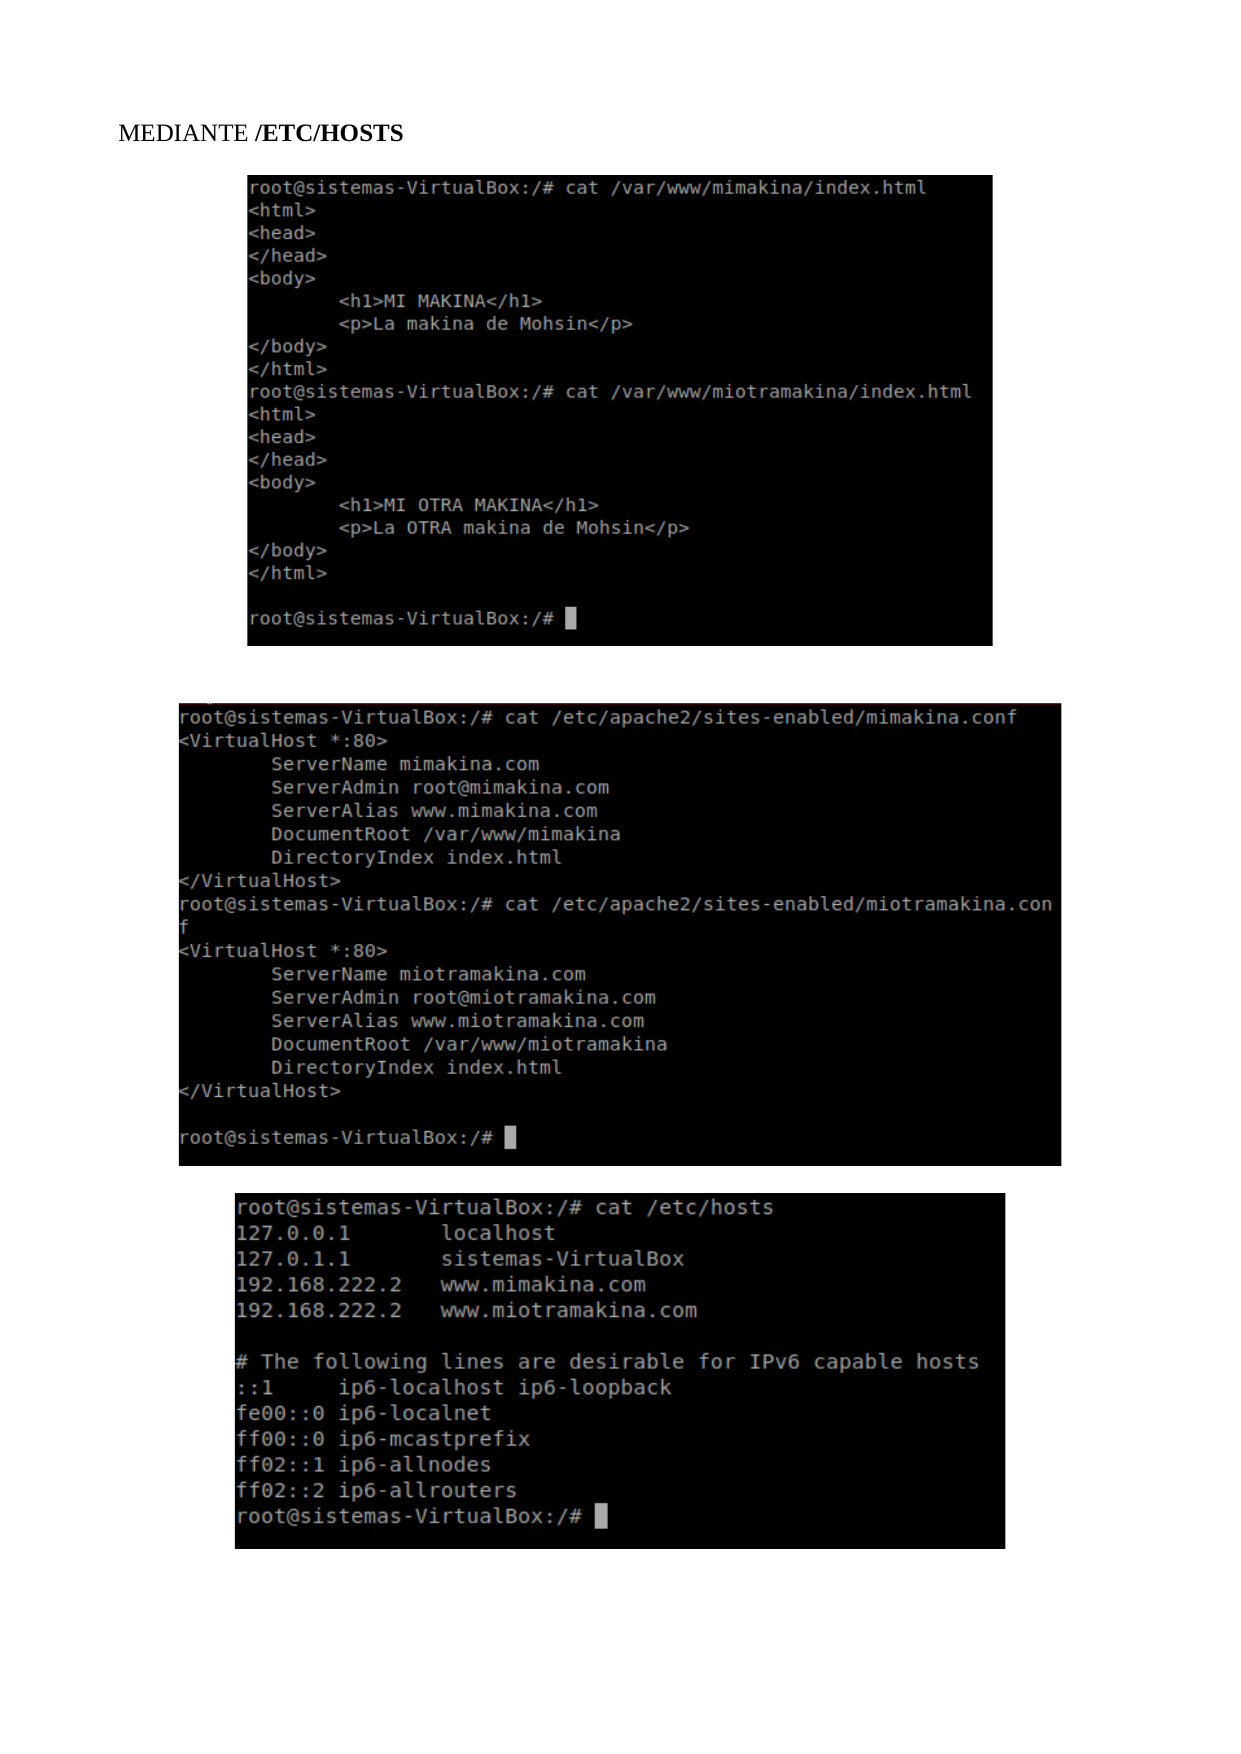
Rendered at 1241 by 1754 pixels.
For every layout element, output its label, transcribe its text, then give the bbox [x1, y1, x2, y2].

text MEDIANTE /ETC/HOSTS [118, 118, 1122, 147]
picture [178, 703, 1062, 1166]
picture [234, 1193, 1006, 1549]
picture [247, 175, 993, 646]
